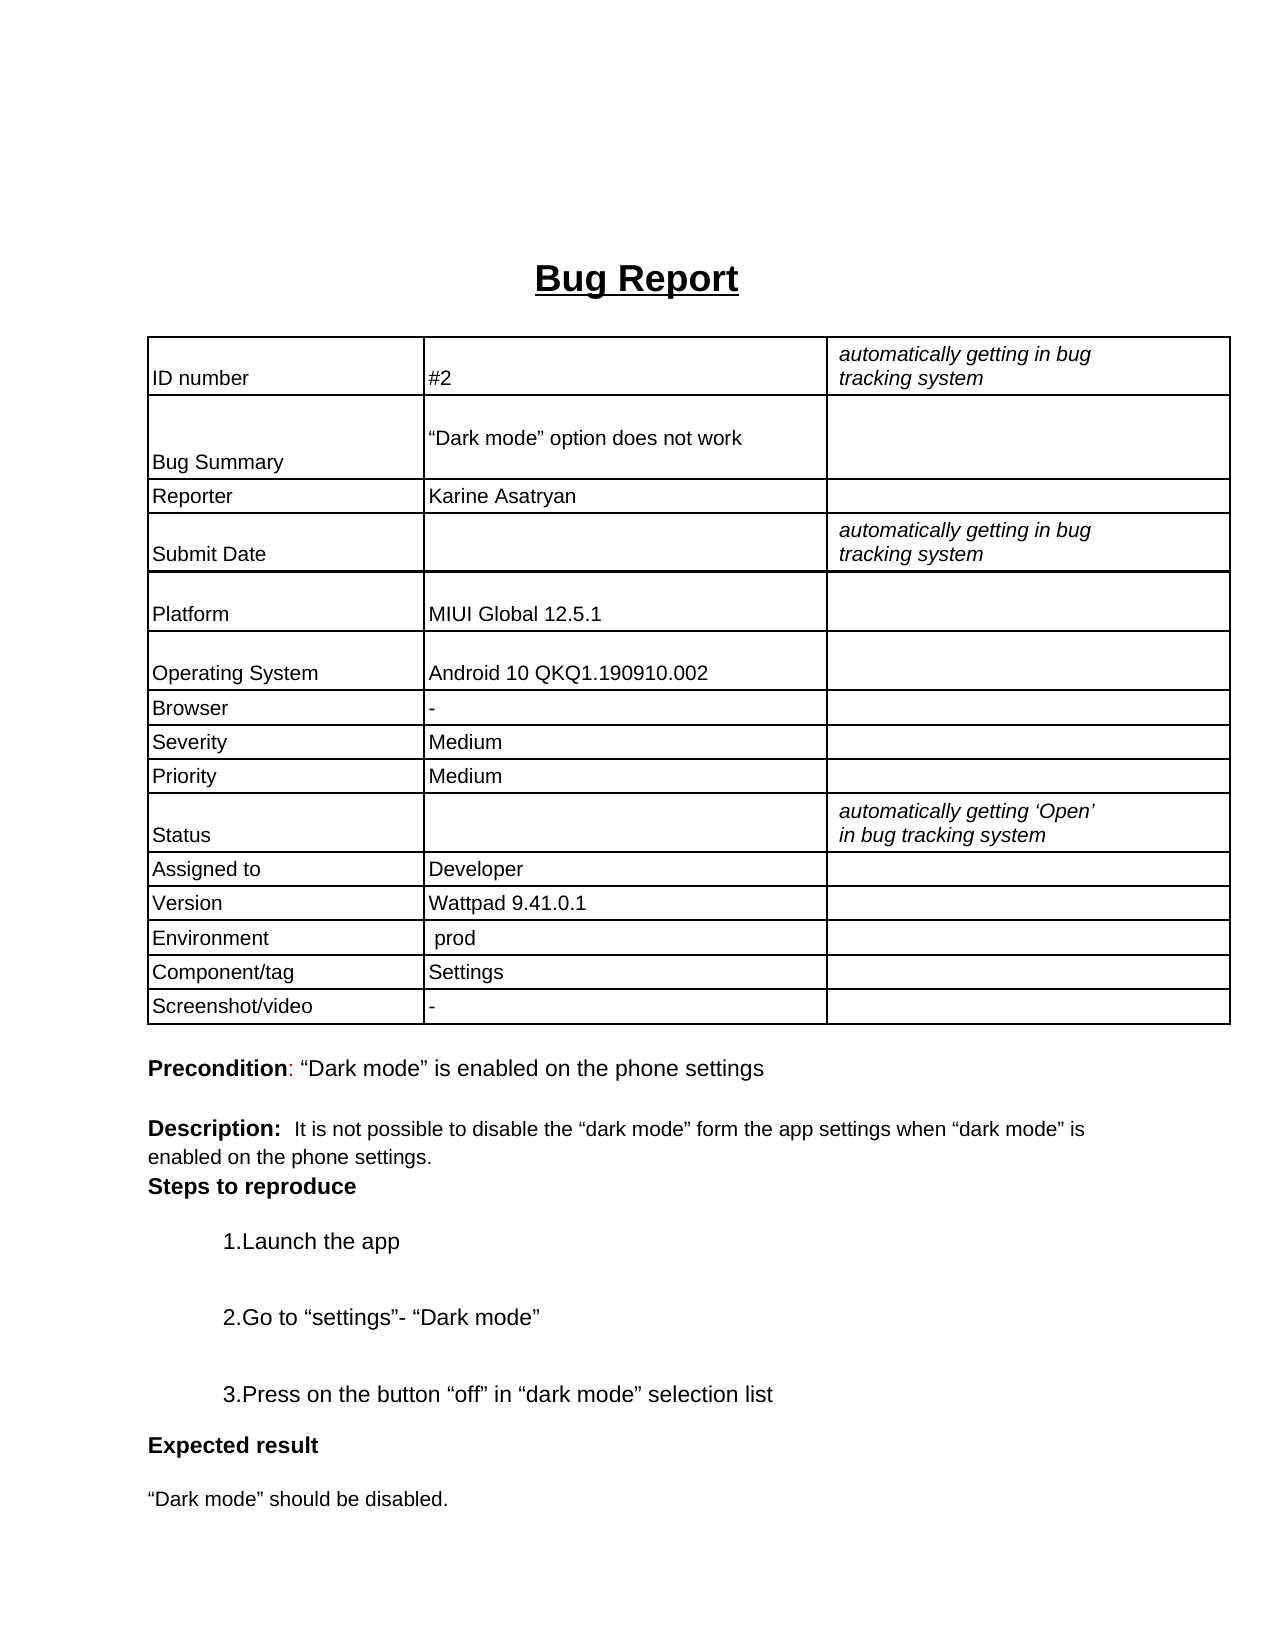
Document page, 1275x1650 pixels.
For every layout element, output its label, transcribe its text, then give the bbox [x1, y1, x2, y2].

table_cell - [425, 691, 826, 723]
text Expected result [148, 1432, 1125, 1458]
table_cell [828, 480, 1229, 512]
table_cell Version [149, 887, 423, 919]
table_cell Bug Summary [149, 396, 423, 478]
table_cell automatically getting in bug tracking system [828, 514, 1229, 570]
table_cell Android 10 QKQ1.190910.002 [425, 632, 826, 689]
table_cell Priority [149, 760, 423, 792]
table_cell Environment [149, 921, 423, 954]
table_cell automatically getting ‘Open’ in bug tracking system [828, 794, 1229, 851]
table_cell [828, 887, 1229, 919]
text 2.Go to “settings”- “Dark mode” [223, 1304, 1125, 1331]
table_cell [425, 794, 826, 851]
table_cell [425, 514, 826, 570]
text Bug Report [148, 256, 1125, 299]
table_cell Developer [425, 853, 826, 885]
table_cell prod [425, 921, 826, 954]
text Precondition: “Dark mode” is enabled on the phone settings [148, 1055, 1125, 1081]
table_header #2 [425, 338, 826, 394]
table_cell Screenshot/video [149, 990, 423, 1022]
table_cell Medium [425, 760, 826, 792]
table_cell [828, 396, 1229, 478]
table_cell Severity [149, 726, 423, 758]
text Description: It is not possible to disable the “dark mode” form the app settings when “dark mode” is enabled on the phone settings. [148, 1115, 1125, 1169]
table_cell Medium [425, 726, 826, 758]
table_cell [828, 632, 1229, 689]
text Steps to reproduce [148, 1173, 1125, 1199]
table_cell Platform [149, 573, 423, 630]
table_cell [828, 853, 1229, 885]
table_cell [828, 573, 1229, 630]
text 3.Press on the button “off” in “dark mode” selection list [223, 1381, 1125, 1407]
table_header ID number [149, 338, 423, 394]
table_cell [828, 956, 1229, 988]
table_cell Wattpad 9.41.0.1 [425, 887, 826, 919]
table_cell Karine Asatryan [425, 480, 826, 512]
table_cell Submit Date [149, 514, 423, 570]
text “Dark mode” should be disabled. [148, 1487, 1125, 1511]
table_cell [828, 921, 1229, 954]
table_cell Component/tag [149, 956, 423, 988]
table_cell Browser [149, 691, 423, 723]
table_cell - [425, 990, 826, 1022]
table_cell Operating System [149, 632, 423, 689]
table_cell Reporter [149, 480, 423, 512]
table_cell Assigned to [149, 853, 423, 885]
table_cell MIUI Global 12.5.1 [425, 573, 826, 630]
table_cell “Dark mode” option does not work [425, 396, 826, 478]
table_cell [828, 990, 1229, 1022]
text 1.Launch the app [223, 1228, 1125, 1254]
table_cell Status [149, 794, 423, 851]
table_cell [828, 691, 1229, 723]
table_header automatically getting in bug tracking system [828, 338, 1229, 394]
table_cell [828, 726, 1229, 758]
table_cell [828, 760, 1229, 792]
table_cell Settings [425, 956, 826, 988]
